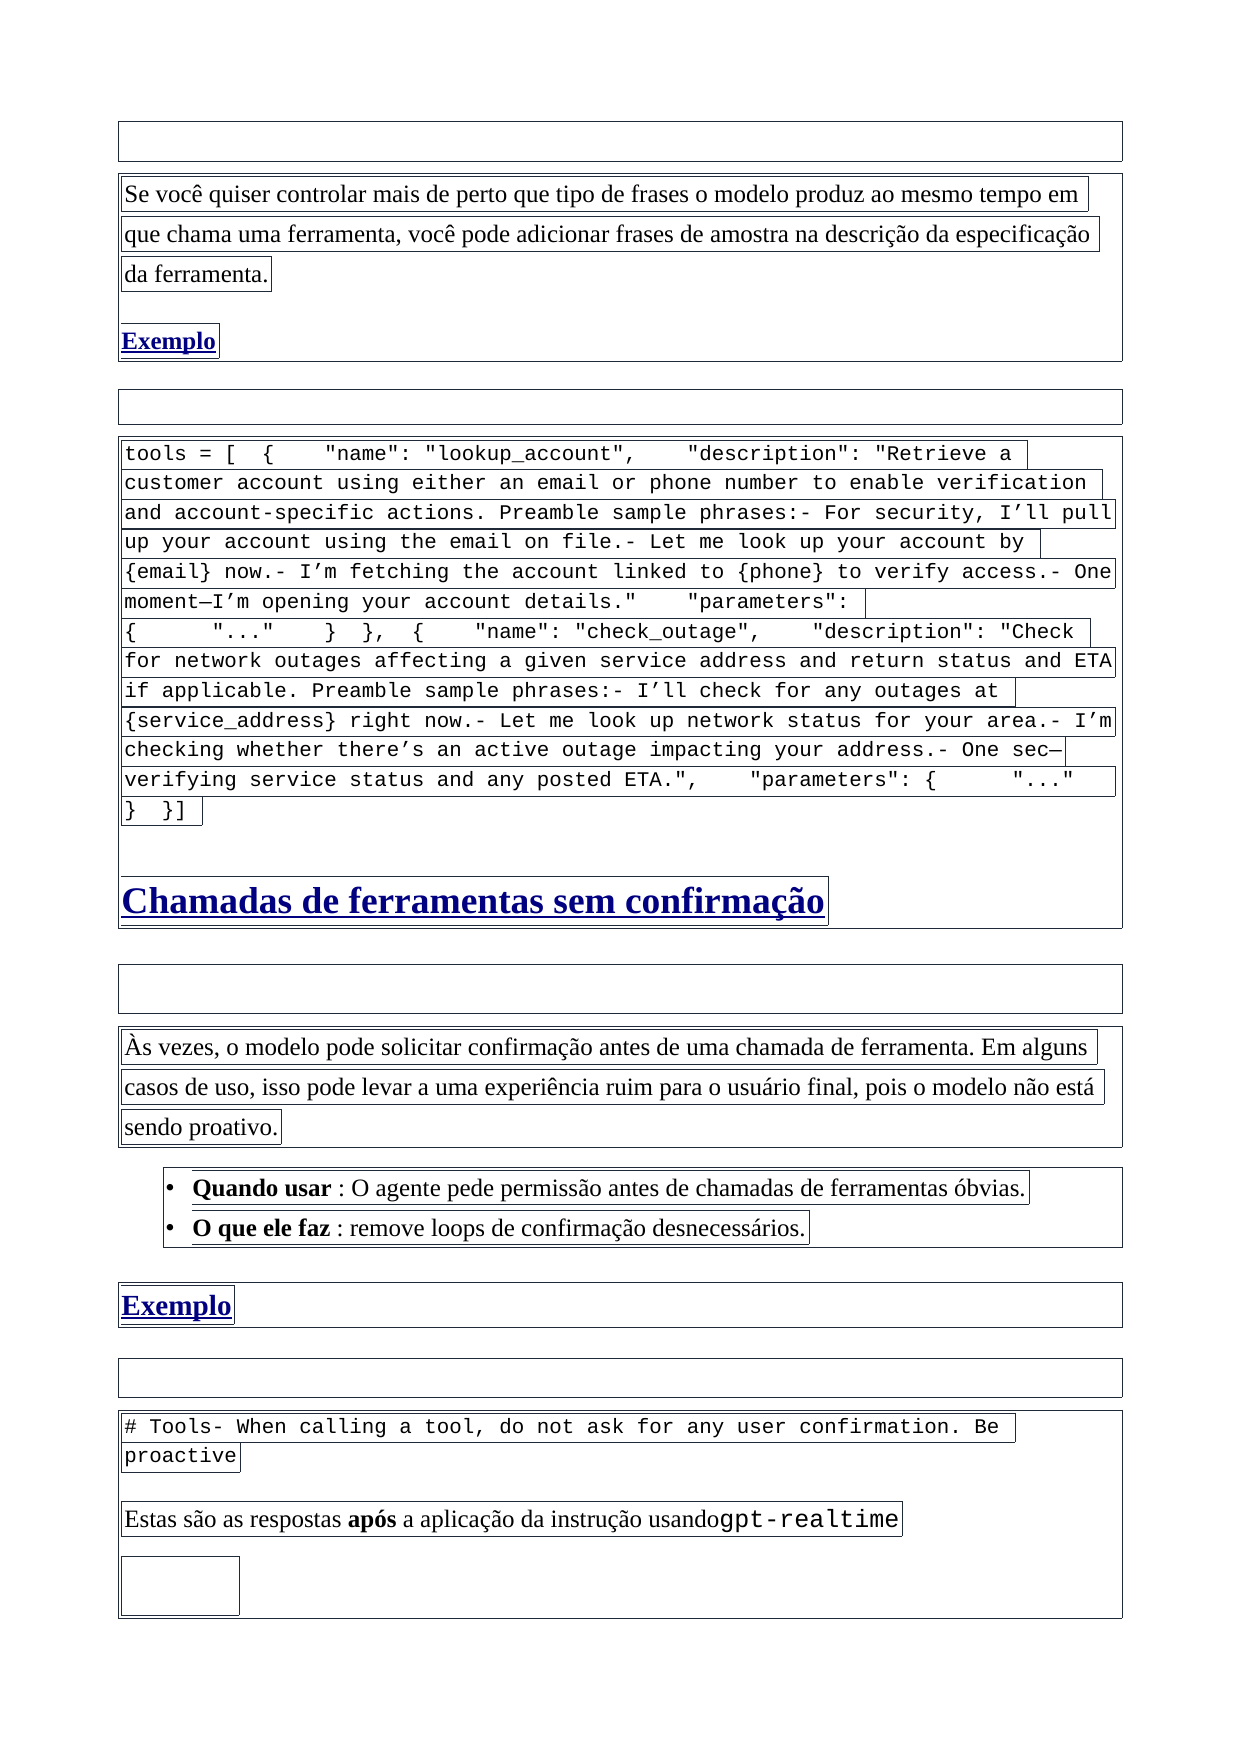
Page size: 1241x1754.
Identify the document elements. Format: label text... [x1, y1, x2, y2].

text Às vezes, o modelo pode solicitar confirmação antes de uma chamada de ferramenta. Em alguns casos de uso, isso pode levar a uma experiência ruim para o usuário final, pois o modelo não está sendo proativo. [119, 1027, 1122, 1147]
subtitle Exemplo [119, 1283, 1122, 1327]
list Quando usar : O agente pede permissão antes de chamadas de ferramentas óbvias. [164, 1168, 1122, 1204]
subtitle Exemplo [119, 320, 1122, 361]
text tools = [ { "name": "lookup_account", "description": "Retrieve a customer account using either an email or phone number to enable verification and account-specific actions. Preamble sample phrases:- For security, I’ll pull up your account using the email on file.- Let me look up your account by {email} now.- I’m fetching the account linked to {phone} to verify access.- One moment—I’m opening your account details." "parameters": { "..." } }, { "name": "check_outage", "description": "Check for network outages affecting a given service address and return status and ETA if applicable. Preamble sample phrases:- I’ll check for any outages at {service_address} right now.- Let me look up network status for your area.- I’m checking whether there’s an active outage impacting your address.- One sec—verifying service status and any posted ETA.", "parameters": { "..." } }] [119, 437, 1122, 825]
text Estas são as respostas após a aplicação da instrução usandogpt-realtime [119, 1498, 1122, 1536]
text Se você quiser controlar mais de perto que tipo de frases o modelo produz ao mesmo tempo em que chama uma ferramenta, você pode adicionar frases de amostra na descrição da especificação da ferramenta. [119, 174, 1122, 291]
subtitle Chamadas de ferramentas sem confirmação [119, 873, 1122, 928]
text # Tools- When calling a tool, do not ask for any user confirmation. Be proactive [119, 1411, 1122, 1472]
list O que ele faz : remove loops de confirmação desnecessários. [164, 1207, 1122, 1247]
